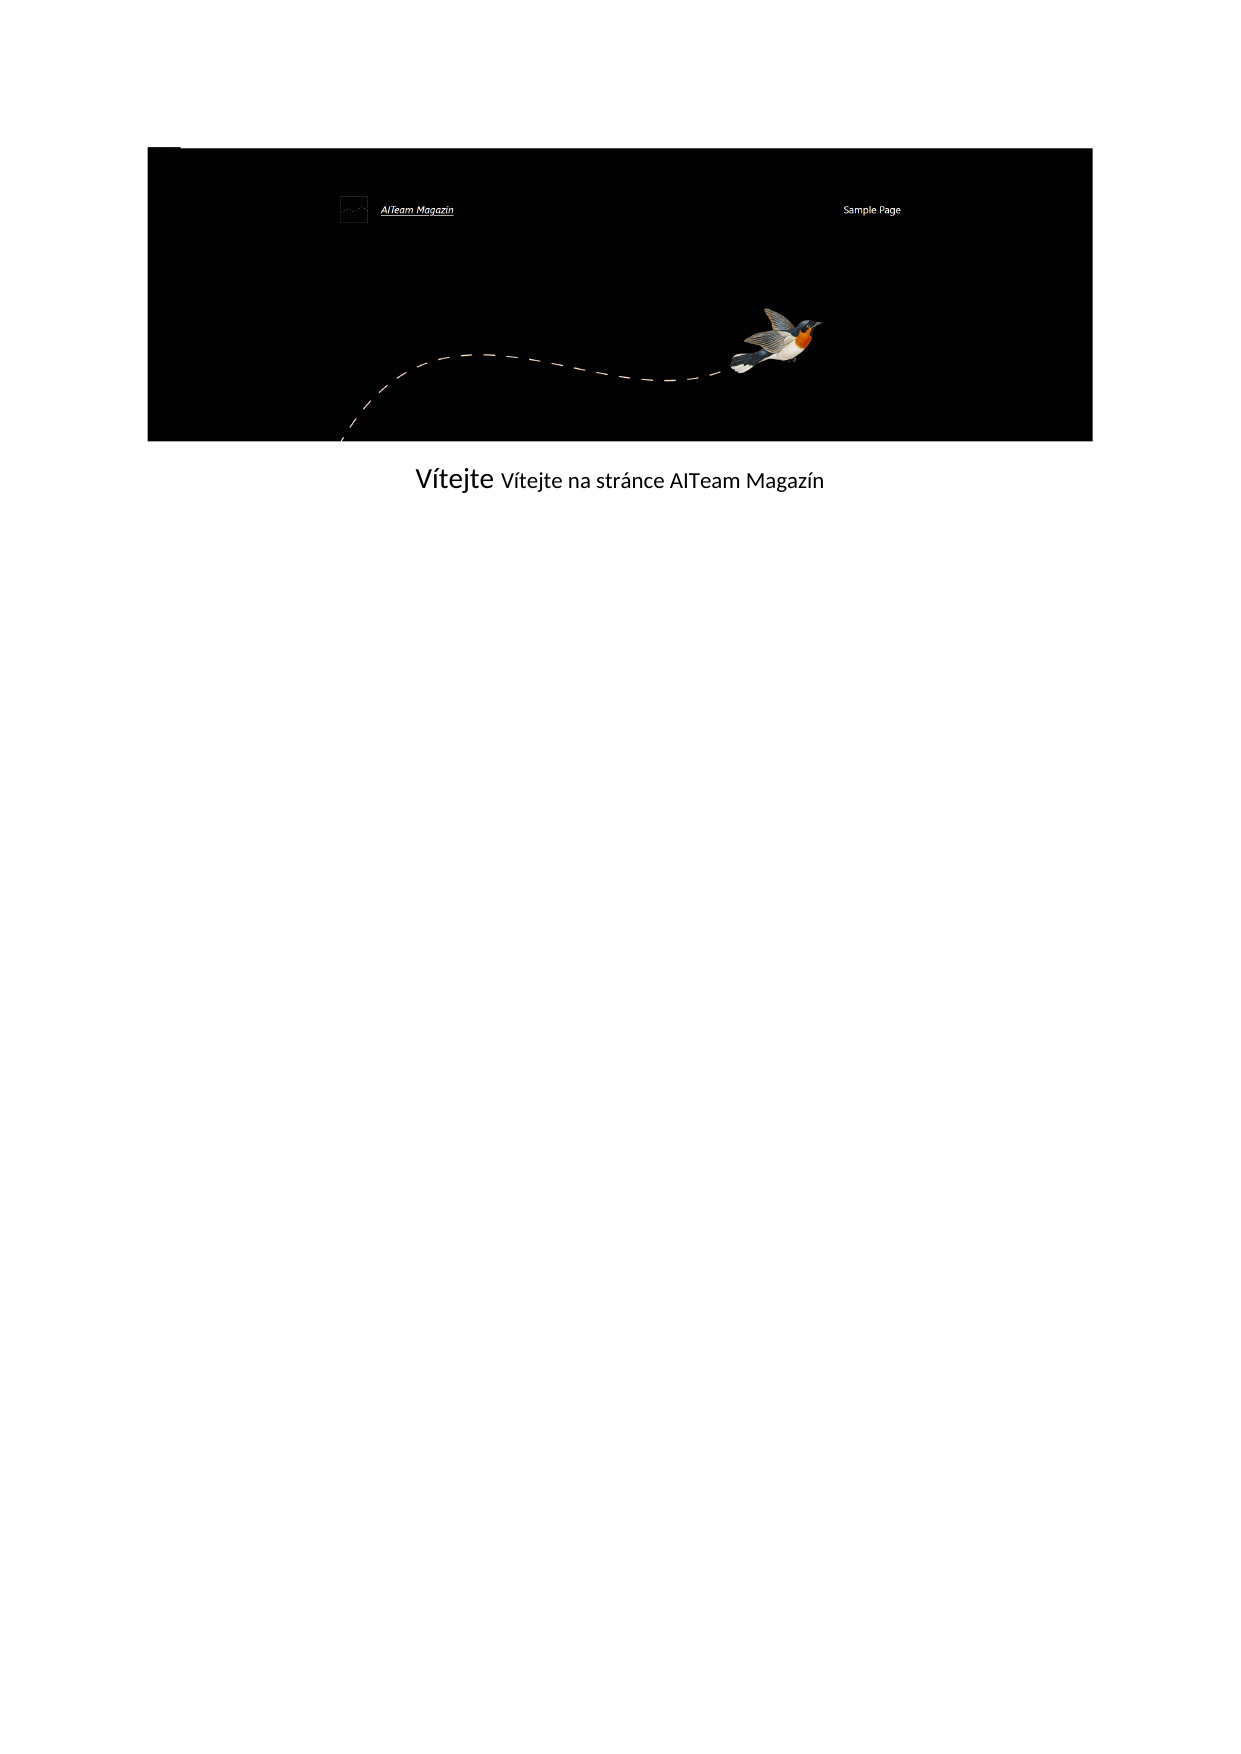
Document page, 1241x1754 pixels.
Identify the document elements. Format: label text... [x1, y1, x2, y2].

text Vítejte Vítejte na stránce AITeam Magazín [148, 461, 1093, 496]
